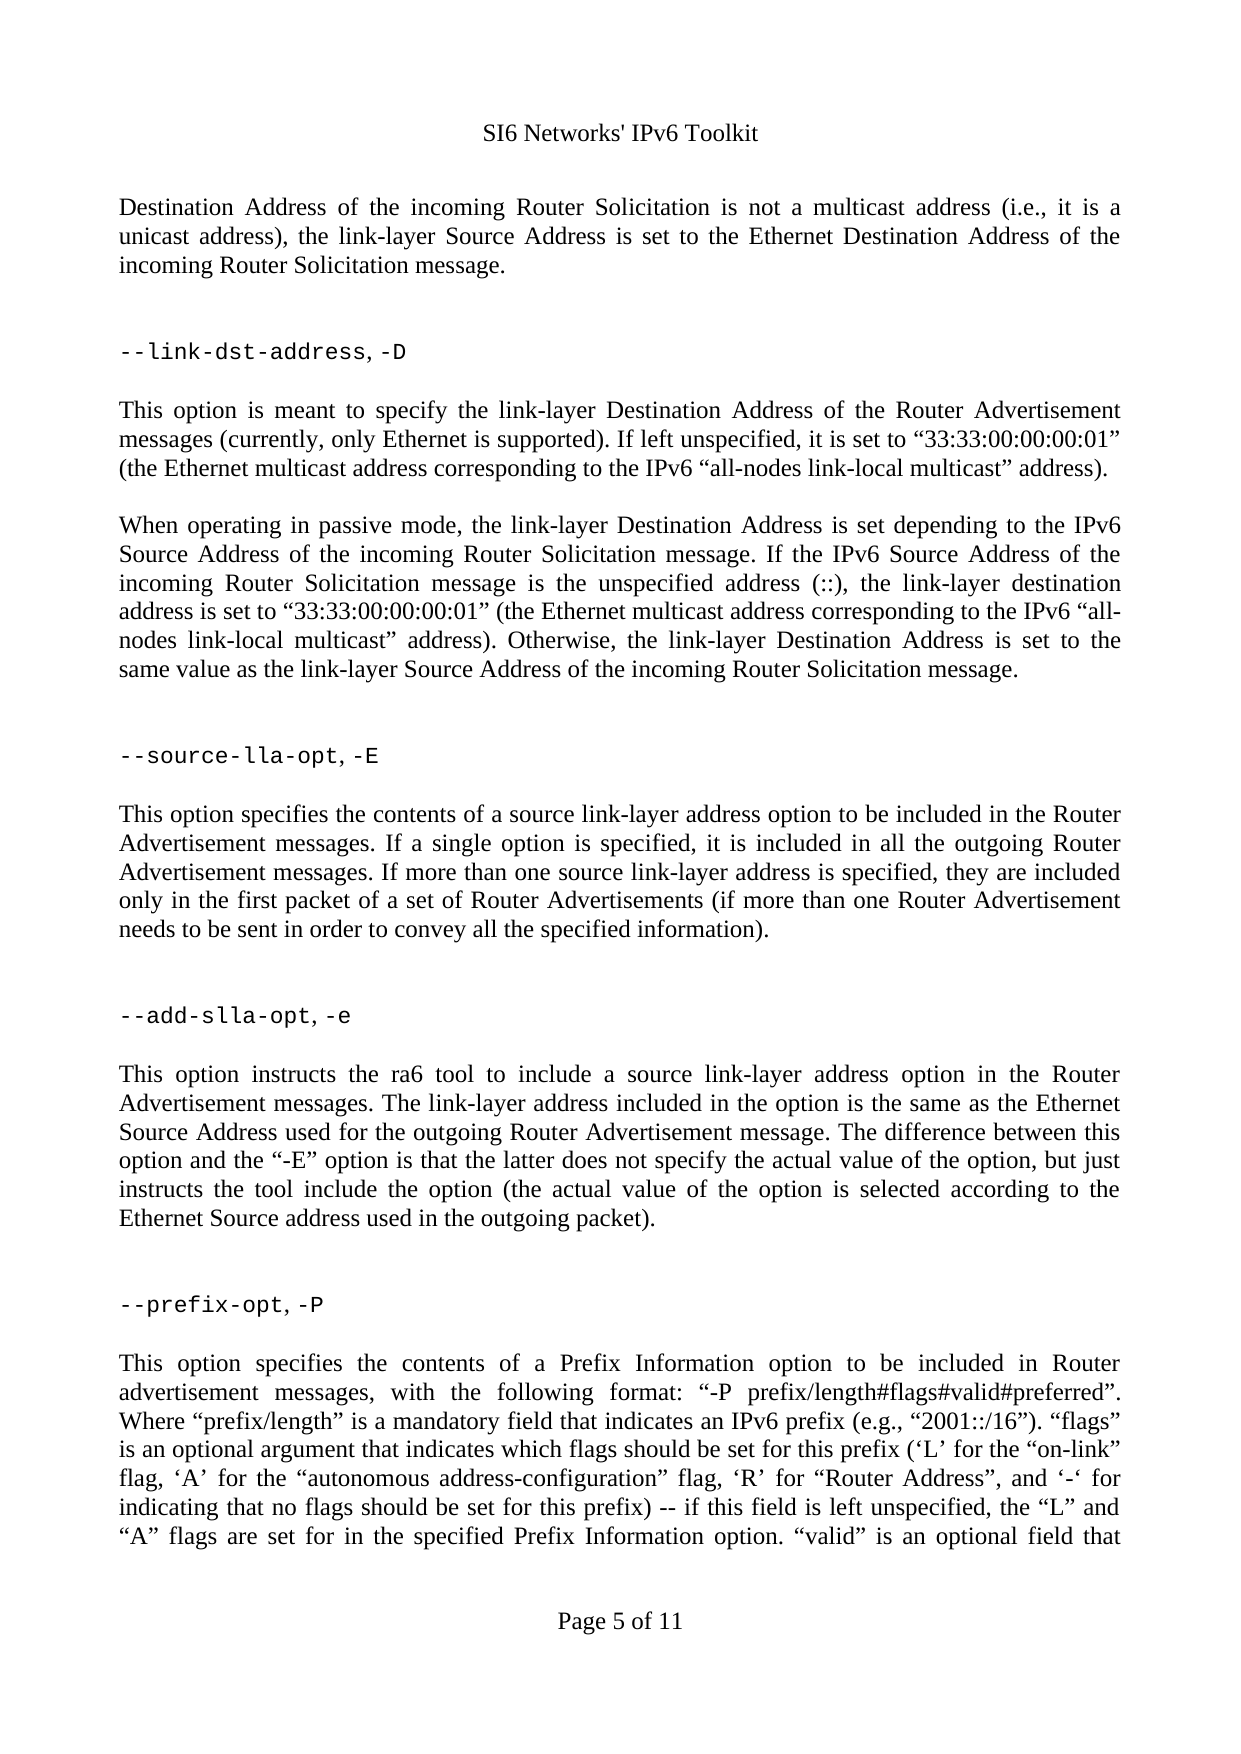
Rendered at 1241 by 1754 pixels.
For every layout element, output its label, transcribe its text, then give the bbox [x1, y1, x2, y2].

text This option is meant to specify the link-layer Destination Address of the Router Advertisement messages (currently, only Ethernet is supported). If left unspecified, it is set to “33:33:00:00:00:01” (the Ethernet multicast address corresponding to the IPv6 “all-nodes link-local multicast” address). [118, 395, 1122, 481]
text This option instructs the ra6 tool to include a source link-layer address option in the Router Advertisement messages. The link-layer address included in the option is the same as the Ethernet Source Address used for the outgoing Router Advertisement message. The difference between this option and the “-E” option is that the latter does not specify the actual value of the option, but just instructs the tool include the option (the actual value of the option is selected according to the Ethernet Source address used in the outgoing packet). [118, 1059, 1122, 1232]
text --prefix-opt, -P [118, 1289, 1122, 1319]
text This option specifies the contents of a Prefix Information option to be included in Router advertisement messages, with the following format: “-P prefix/length#flags#valid#preferred”. Where “prefix/length” is a mandatory field that indicates an IPv6 prefix (e.g., “2001::/16”). “flags” is an optional argument that indicates which flags should be set for this prefix (‘L’ for the “on-link” flag, ‘A’ for the “autonomous address-configuration” flag, ‘R’ for “Router Address”, and ‘-‘ for indicating that no flags should be set for this prefix) -- if this field is left unspecified, the “L” and “A” flags are set for in the specified Prefix Information option. “valid” is an optional field that [118, 1348, 1122, 1549]
text --source-lla-opt, -E [118, 740, 1122, 770]
text When operating in passive mode, the link-layer Destination Address is set depending to the IPv6 Source Address of the incoming Router Solicitation message. If the IPv6 Source Address of the incoming Router Solicitation message is the unspecified address (::), the link-layer destination address is set to “33:33:00:00:00:01” (the Ethernet multicast address corresponding to the IPv6 “all-nodes link-local multicast” address). Otherwise, the link-layer Destination Address is set to the same value as the link-layer Source Address of the incoming Router Solicitation message. [118, 510, 1122, 683]
text Destination Address of the incoming Router Solicitation is not a multicast address (i.e., it is a unicast address), the link-layer Source Address is set to the Ethernet Destination Address of the incoming Router Solicitation message. [118, 192, 1122, 279]
text This option specifies the contents of a source link-layer address option to be included in the Router Advertisement messages. If a single option is specified, it is included in all the outgoing Router Advertisement messages. If more than one source link-layer address is specified, they are included only in the first packet of a set of Router Advertisements (if more than one Router Advertisement needs to be sent in order to convey all the specified information). [118, 799, 1122, 943]
text --link-dst-address, -D [118, 336, 1122, 366]
text --add-slla-opt, -e [118, 1000, 1122, 1031]
